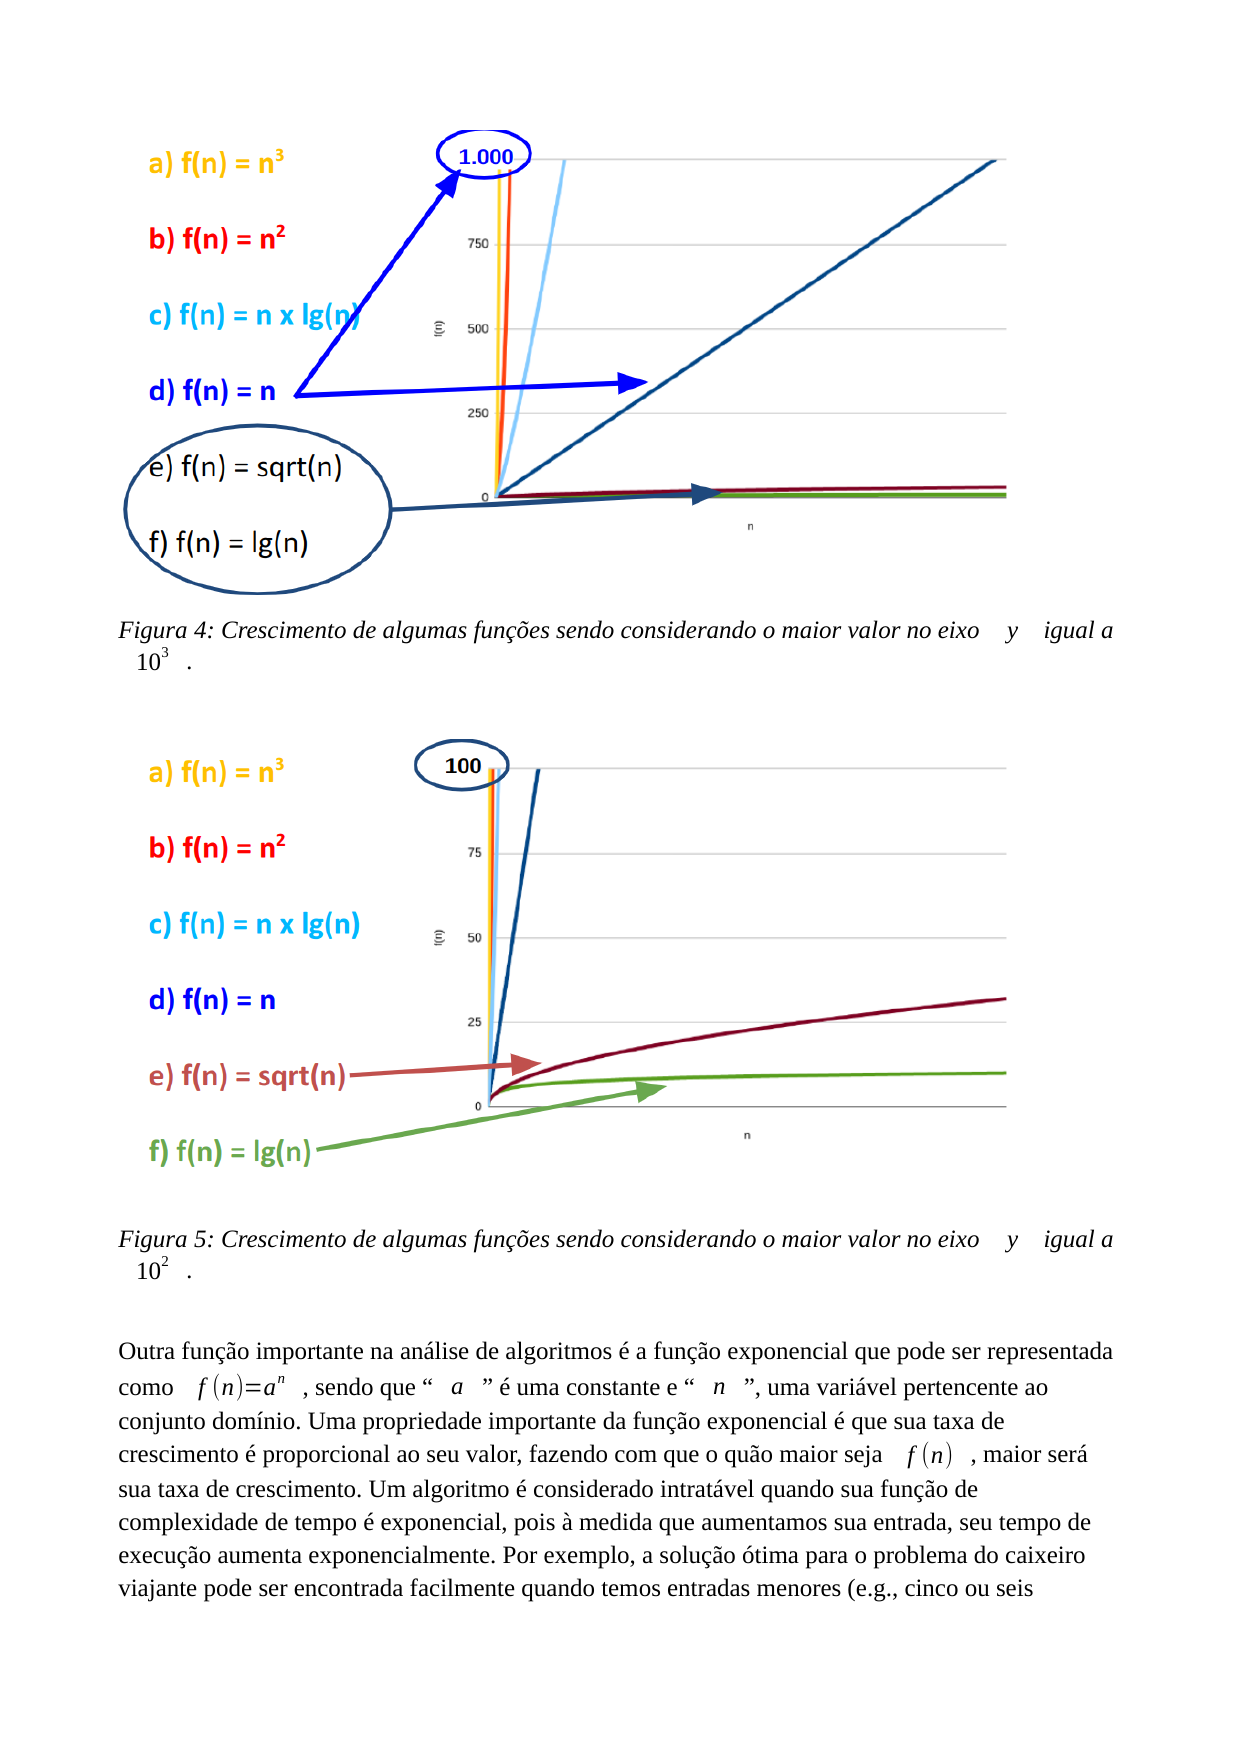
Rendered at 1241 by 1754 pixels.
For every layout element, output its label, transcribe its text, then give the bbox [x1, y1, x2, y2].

picture [118, 739, 1123, 1225]
picture [118, 130, 1123, 616]
text Figura 4: Crescimento de algumas funções sendo considerando o maior valor no eixo igual a . [118, 616, 1122, 675]
text Outra função importante na análise de algoritmos é a função exponencial que pode ser representada como , sendo que “” é uma constante e “”, uma variável pertencente ao conjunto domínio. Uma propriedade importante da função exponencial é que sua taxa de crescimento é proporcional ao seu valor, fazendo com que o quão maior seja , maior será sua taxa de crescimento. Um algoritmo é considerado intratável quando sua função de complexidade de tempo é exponencial, pois à medida que aumentamos sua entrada, seu tempo de execução aumenta exponencialmente. Por exemplo, a solução ótima para o problema do caixeiro viajante pode ser encontrada facilmente quando temos entradas menores (e.g., cinco ou seis [118, 1336, 1122, 1602]
text Figura 5: Crescimento de algumas funções sendo considerando o maior valor no eixo igual a . [118, 1225, 1122, 1284]
